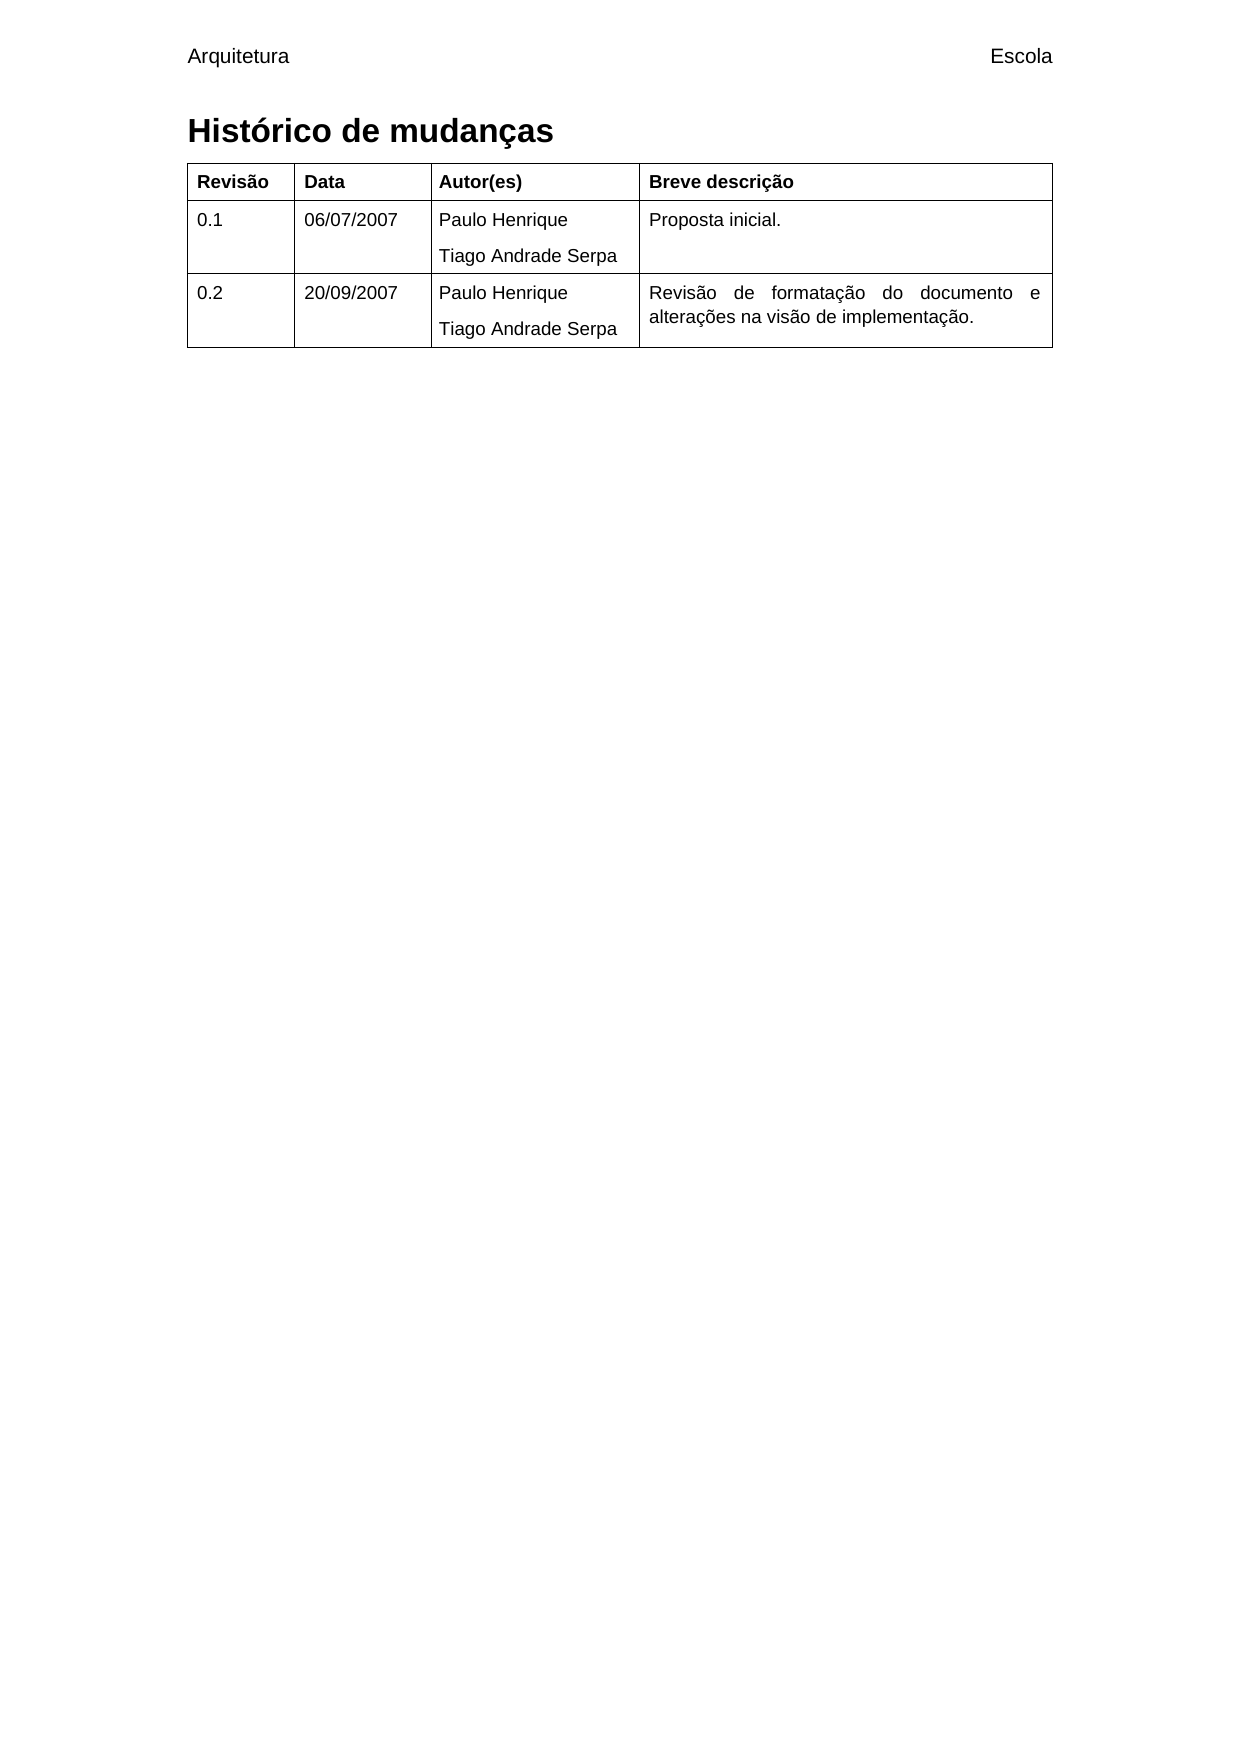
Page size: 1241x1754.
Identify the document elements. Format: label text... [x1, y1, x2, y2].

table_cell 06/07/2007 [295, 201, 431, 273]
table_cell Proposta inicial. [640, 201, 1052, 273]
table_cell 20/09/2007 [295, 274, 431, 347]
table_header Autor(es) [432, 164, 639, 200]
table_cell 0.2 [188, 274, 294, 347]
table_cell Paulo Henrique Tiago Andrade Serpa [432, 201, 639, 273]
table_header Breve descrição [640, 164, 1052, 200]
table_cell Revisão de formatação do documento e alterações na visão de implementação. [640, 274, 1052, 347]
subtitle Histórico de mudanças [187, 112, 1053, 150]
table_header Data [295, 164, 431, 200]
table_header Revisão [188, 164, 294, 200]
table_cell 0.1 [188, 201, 294, 273]
table_cell Paulo Henrique Tiago Andrade Serpa [432, 274, 639, 347]
